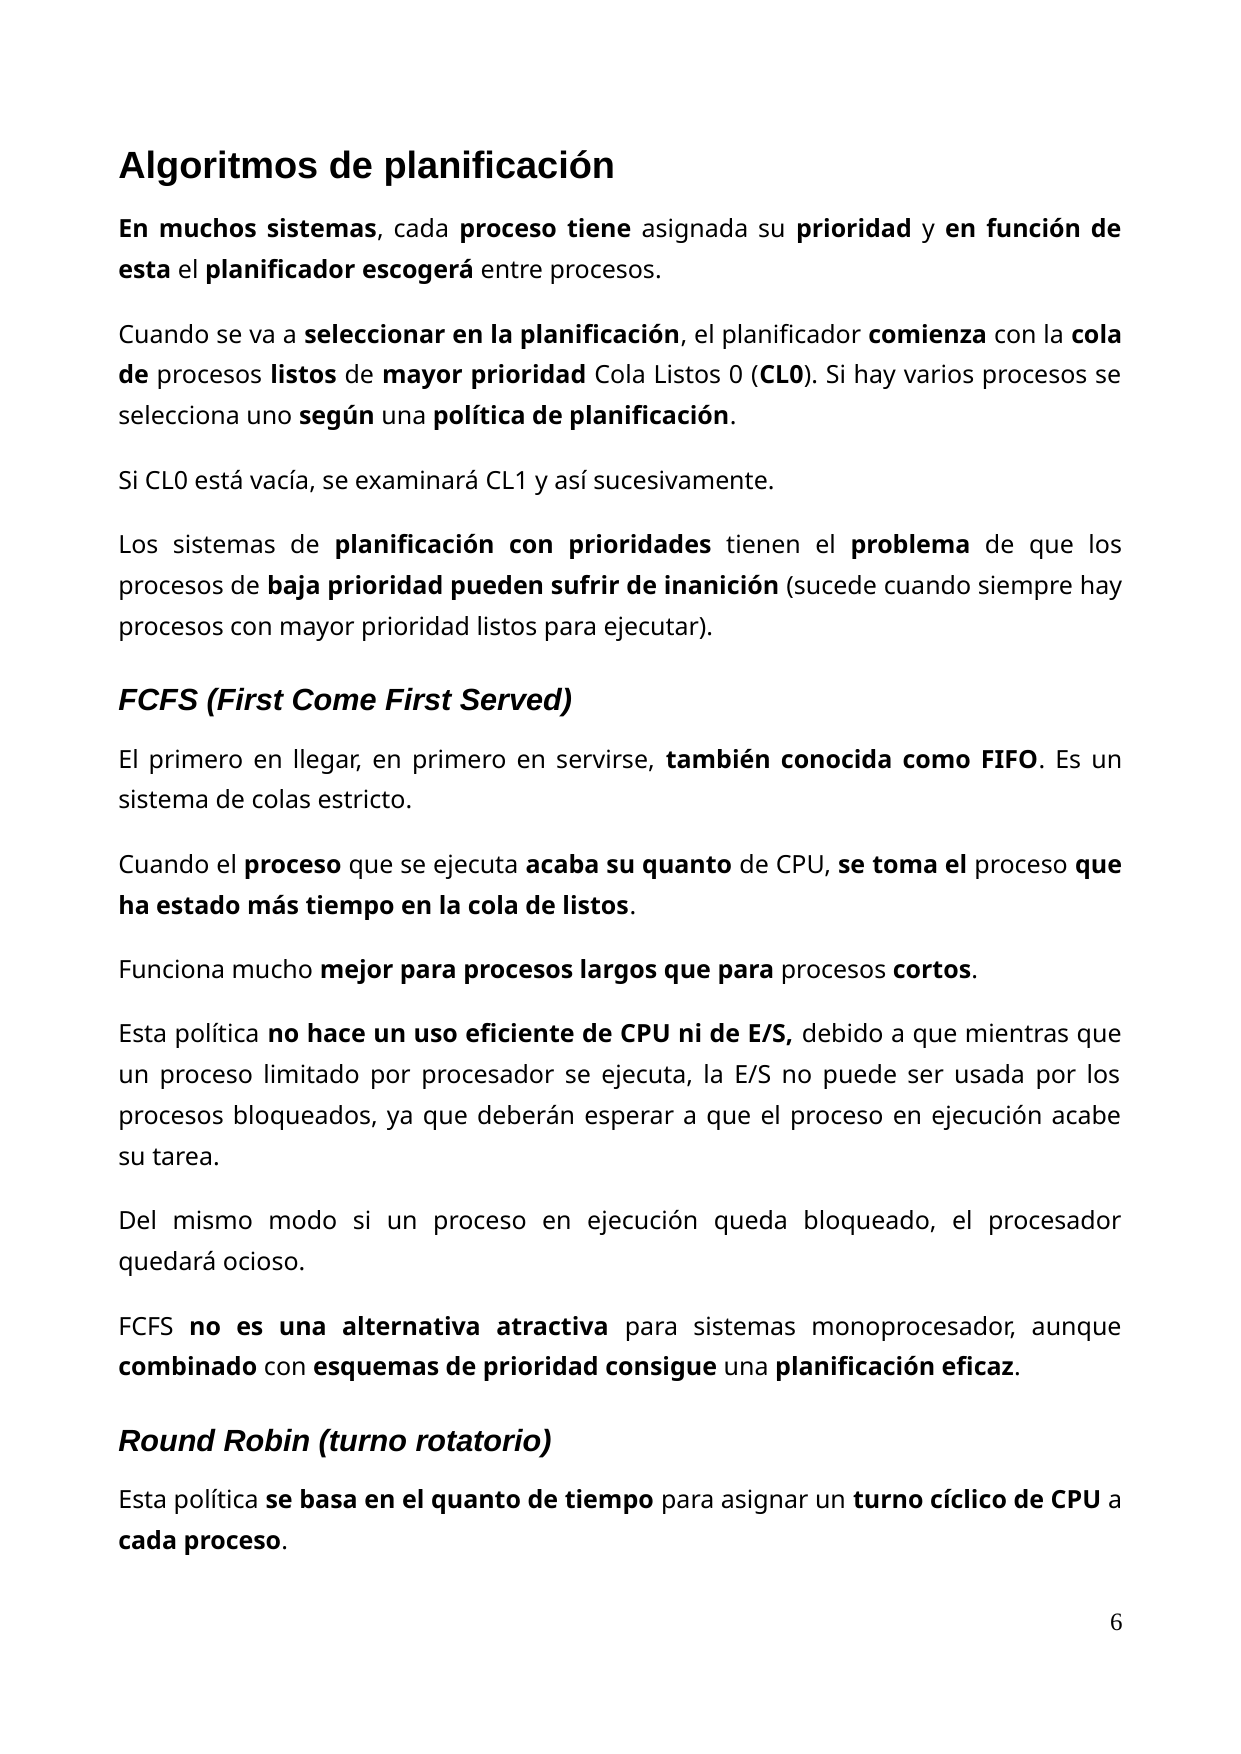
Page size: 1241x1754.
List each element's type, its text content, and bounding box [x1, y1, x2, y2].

subtitle Algoritmos de planificación [118, 143, 1122, 187]
text Funciona mucho mejor para procesos largos que para procesos cortos. [118, 952, 1122, 986]
text En muchos sistemas, cada proceso tiene asignada su prioridad y en función de esta el planificador escogerá entre procesos. [118, 211, 1122, 286]
text Del mismo modo si un proceso en ejecución queda bloqueado, el procesador quedará ocioso. [118, 1203, 1122, 1278]
text Esta política se basa en el quanto de tiempo para asignar un turno cíclico de CPU a cada proceso. [118, 1482, 1122, 1557]
subtitle Round Robin (turno rotatorio) [118, 1422, 1122, 1458]
text Los sistemas de planificación con prioridades tienen el problema de que los procesos de baja prioridad pueden sufrir de inanición (sucede cuando siempre hay procesos con mayor prioridad listos para ejecutar). [118, 527, 1122, 642]
text Esta política no hace un uso eficiente de CPU ni de E/S, debido a que mientras que un proceso limitado por procesador se ejecuta, la E/S no puede ser usada por los procesos bloqueados, ya que deberán esperar a que el proceso en ejecución acabe su tarea. [118, 1016, 1122, 1173]
subtitle FCFS (First Come First Served) [118, 682, 1122, 717]
text Cuando se va a seleccionar en la planificación, el planificador comienza con la cola de procesos listos de mayor prioridad Cola Listos 0 (CL0). Si hay varios procesos se selecciona uno según una política de planificación. [118, 316, 1122, 432]
text FCFS no es una alternativa atractiva para sistemas monoprocesador, aunque combinado con esquemas de prioridad consigue una planificación eficaz. [118, 1308, 1122, 1383]
text Cuando el proceso que se ejecuta acaba su quanto de CPU, se toma el proceso que ha estado más tiempo en la cola de listos. [118, 847, 1122, 921]
text El primero en llegar, en primero en servirse, también conocida como FIFO. Es un sistema de colas estricto. [118, 741, 1122, 816]
text Si CL0 está vacía, se examinará CL1 y así sucesivamente. [118, 462, 1122, 496]
